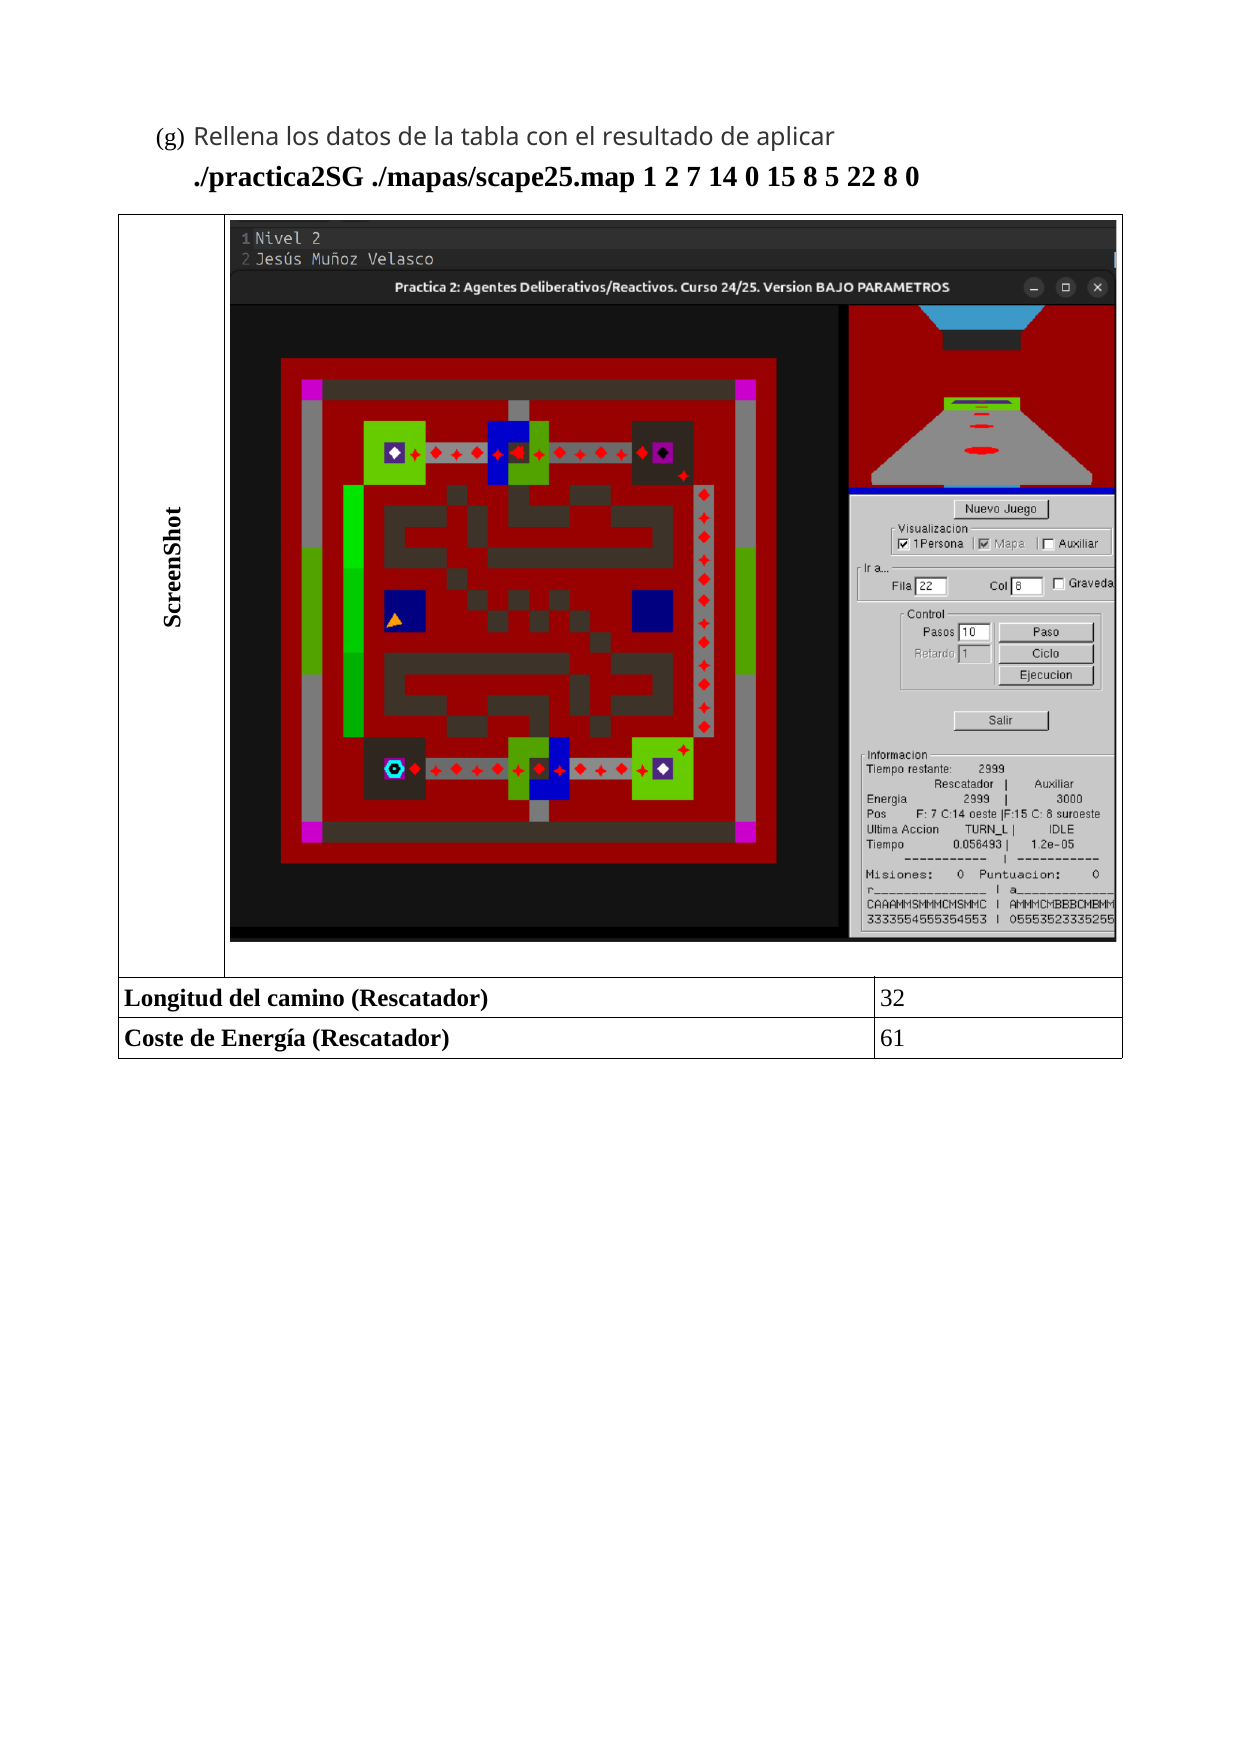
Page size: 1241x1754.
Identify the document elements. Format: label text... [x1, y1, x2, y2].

table_header ScreenShot [119, 215, 224, 976]
table_header [225, 215, 1122, 976]
table_cell 32 [875, 978, 1122, 1017]
table_cell Coste de Energía (Rescatador) [119, 1018, 874, 1058]
table_cell 61 [875, 1018, 1122, 1058]
table_cell Longitud del camino (Rescatador) [119, 978, 874, 1017]
list Rellena los datos de la tabla con el resultado de aplicar ./practica2SG ./mapas/scape25.map 1 2 7 14 0 15 8 5 22 8 0 [156, 118, 1122, 192]
picture [230, 220, 1117, 942]
